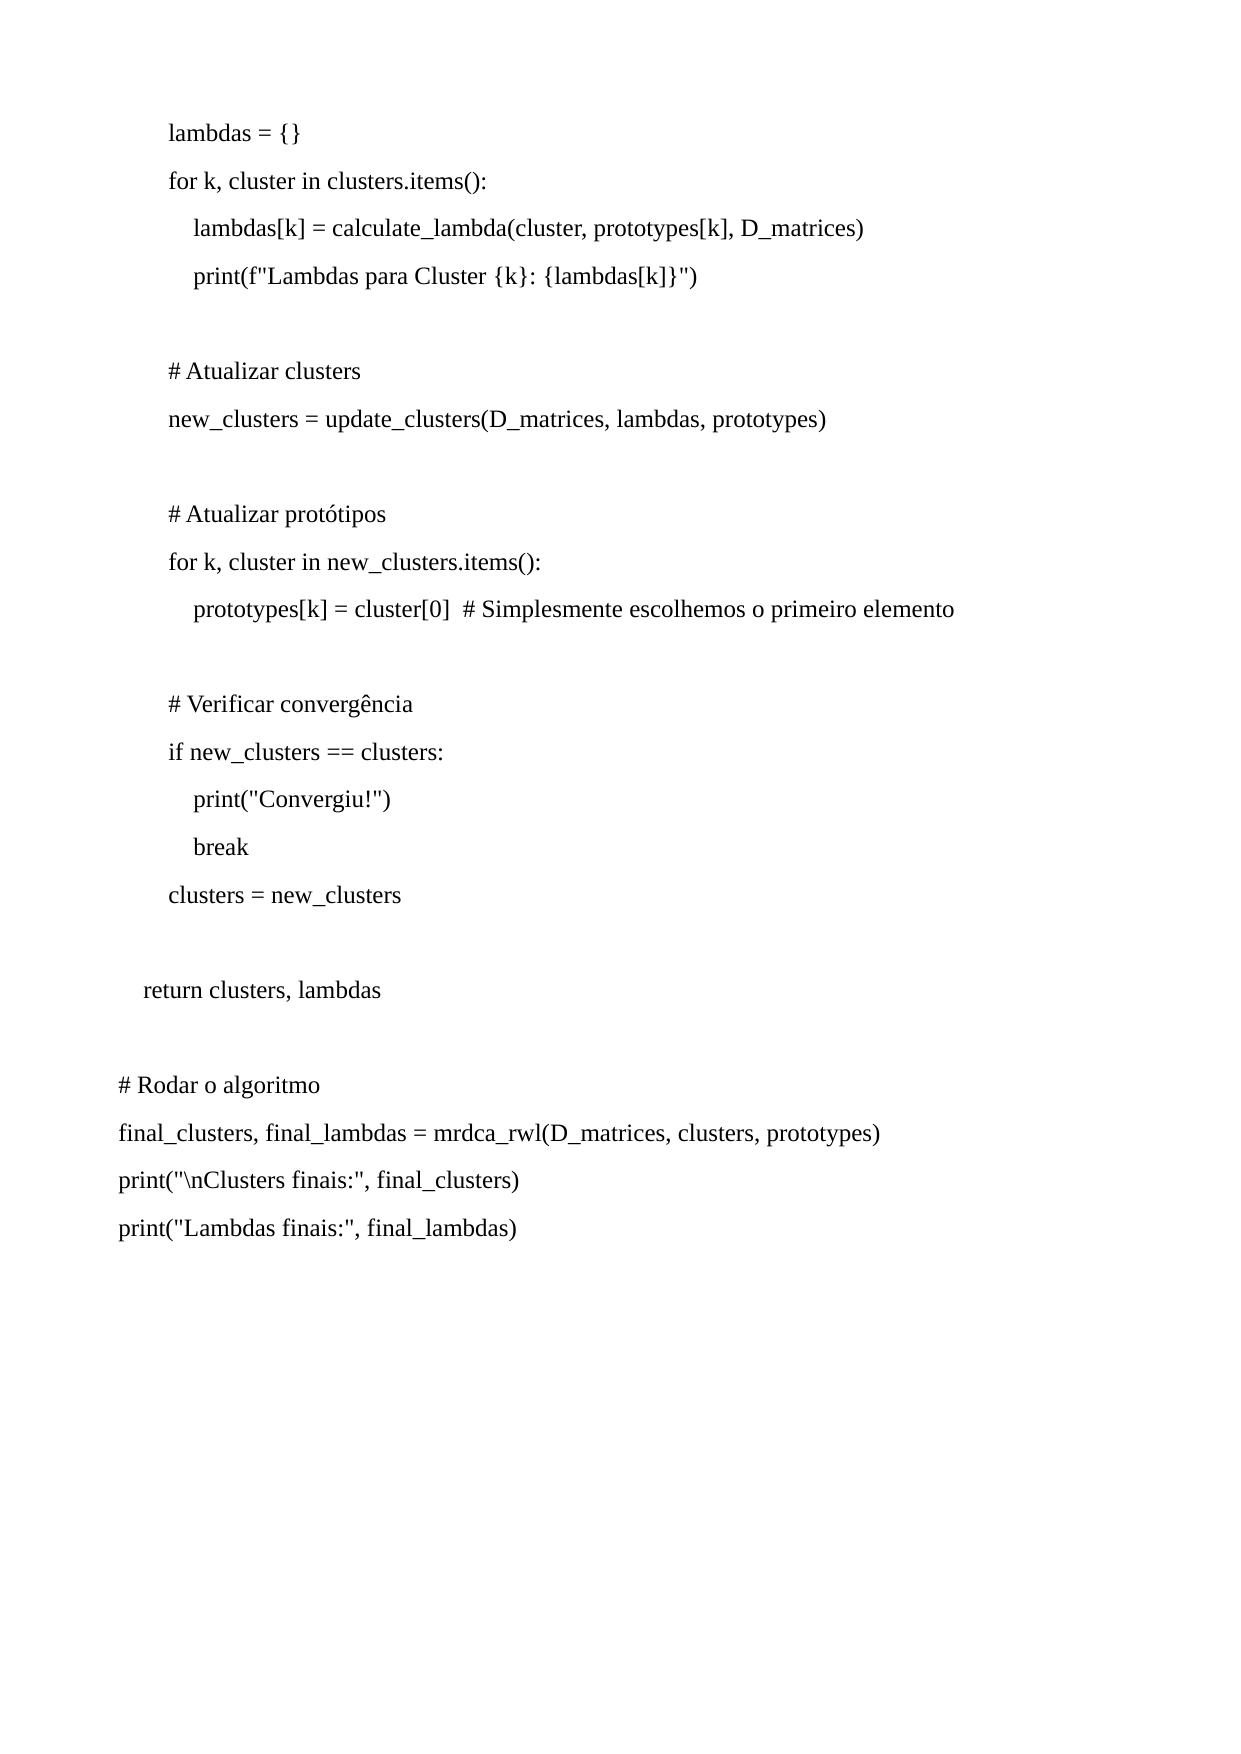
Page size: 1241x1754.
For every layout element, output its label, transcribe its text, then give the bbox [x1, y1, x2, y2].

text # Atualizar protótipos [118, 499, 1122, 528]
text print("Lambdas finais:", final_lambdas) [118, 1213, 1122, 1242]
text clusters = new_clusters [118, 880, 1122, 908]
text print("\nClusters finais:", final_clusters) [118, 1165, 1122, 1194]
text final_clusters, final_lambdas = mrdca_rwl(D_matrices, clusters, prototypes) [118, 1118, 1122, 1147]
text return clusters, lambdas [118, 975, 1122, 1004]
text prototypes[k] = cluster[0] # Simplesmente escolhemos o primeiro elemento [118, 594, 1122, 623]
text lambdas[k] = calculate_lambda(cluster, prototypes[k], D_matrices) [118, 213, 1122, 242]
text # Rodar o algoritmo [118, 1070, 1122, 1099]
text new_clusters = update_clusters(D_matrices, lambdas, prototypes) [118, 404, 1122, 432]
text break [118, 832, 1122, 861]
text # Atualizar clusters [118, 356, 1122, 385]
text for k, cluster in clusters.items(): [118, 166, 1122, 194]
text for k, cluster in new_clusters.items(): [118, 547, 1122, 575]
text # Verificar convergência [118, 689, 1122, 718]
text if new_clusters == clusters: [118, 737, 1122, 766]
text print(f"Lambdas para Cluster {k}: {lambdas[k]}") [118, 261, 1122, 290]
text lambdas = {} [118, 118, 1122, 147]
text print("Convergiu!") [118, 784, 1122, 813]
